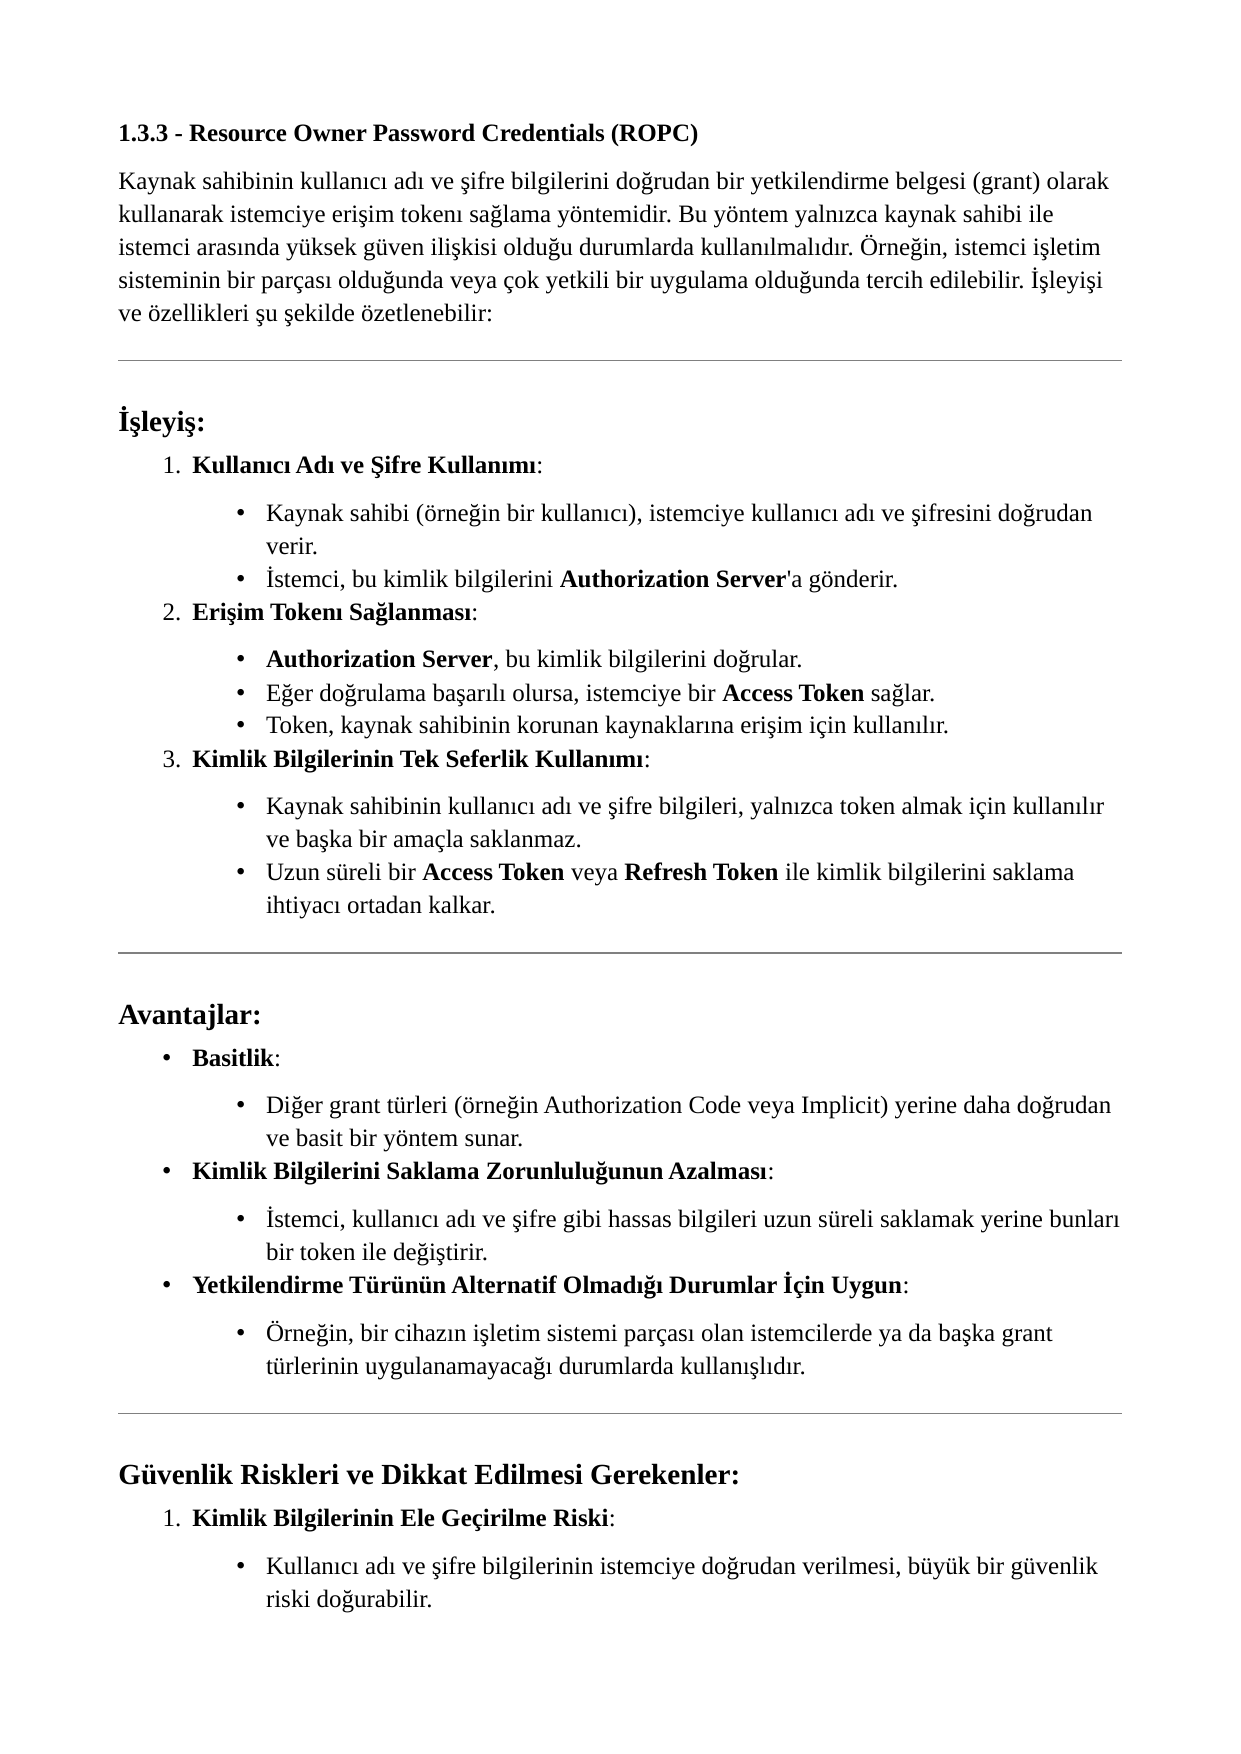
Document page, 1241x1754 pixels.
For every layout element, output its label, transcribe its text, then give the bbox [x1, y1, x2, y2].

list Token, kaynak sahibinin korunan kaynaklarına erişim için kullanılır. [236, 711, 1122, 739]
list Kullanıcı adı ve şifre bilgilerinin istemciye doğrudan verilmesi, büyük bir güvenlik riski doğurabilir. [236, 1551, 1122, 1613]
list Örneğin, bir cihazın işletim sistemi parçası olan istemcilerde ya da başka grant türlerinin uygulanamayacağı durumlarda kullanışlıdır. [236, 1318, 1122, 1379]
subtitle İşleyiş: [118, 404, 1122, 438]
list İstemci, bu kimlik bilgilerini Authorization Server'a gönderir. [236, 564, 1122, 593]
text 1.3.3 - Resource Owner Password Credentials (ROPC) [118, 118, 1122, 147]
list Kimlik Bilgilerinin Ele Geçirilme Riski: [162, 1503, 1122, 1532]
list Kimlik Bilgilerinin Tek Seferlik Kullanımı: [162, 744, 1122, 772]
list Yetkilendirme Türünün Alternatif Olmadığı Durumlar İçin Uygun: [162, 1270, 1122, 1299]
text Kaynak sahibinin kullanıcı adı ve şifre bilgilerini doğrudan bir yetkilendirme belgesi (grant) olarak kullanarak istemciye erişim tokenı sağlama yöntemidir. Bu yöntem yalnızca kaynak sahibi ile istemci arasında yüksek güven ilişkisi olduğu durumlarda kullanılmalıdır. Örneğin, istemci işletim sisteminin bir parçası olduğunda veya çok yetkili bir uygulama olduğunda tercih edilebilir. İşleyişi ve özellikleri şu şekilde özetlenebilir: [118, 166, 1122, 327]
list Basitlik: [162, 1043, 1122, 1072]
list Kaynak sahibi (örneğin bir kullanıcı), istemciye kullanıcı adı ve şifresini doğrudan verir. [236, 498, 1122, 560]
list Authorization Server, bu kimlik bilgilerini doğrular. [236, 644, 1122, 673]
list Uzun süreli bir Access Token veya Refresh Token ile kimlik bilgilerini saklama ihtiyacı ortadan kalkar. [236, 857, 1122, 919]
list İstemci, kullanıcı adı ve şifre gibi hassas bilgileri uzun süreli saklamak yerine bunları bir token ile değiştirir. [236, 1204, 1122, 1266]
subtitle Güvenlik Riskleri ve Dikkat Edilmesi Gerekenler: [118, 1457, 1122, 1491]
list Kaynak sahibinin kullanıcı adı ve şifre bilgileri, yalnızca token almak için kullanılır ve başka bir amaçla saklanmaz. [236, 791, 1122, 853]
list Kimlik Bilgilerini Saklama Zorunluluğunun Azalması: [162, 1156, 1122, 1185]
subtitle Avantajlar: [118, 997, 1122, 1030]
list Kullanıcı Adı ve Şifre Kullanımı: [162, 450, 1122, 479]
list Diğer grant türleri (örneğin Authorization Code veya Implicit) yerine daha doğrudan ve basit bir yöntem sunar. [236, 1090, 1122, 1152]
list Eğer doğrulama başarılı olursa, istemciye bir Access Token sağlar. [236, 678, 1122, 706]
list Erişim Tokenı Sağlanması: [162, 597, 1122, 626]
